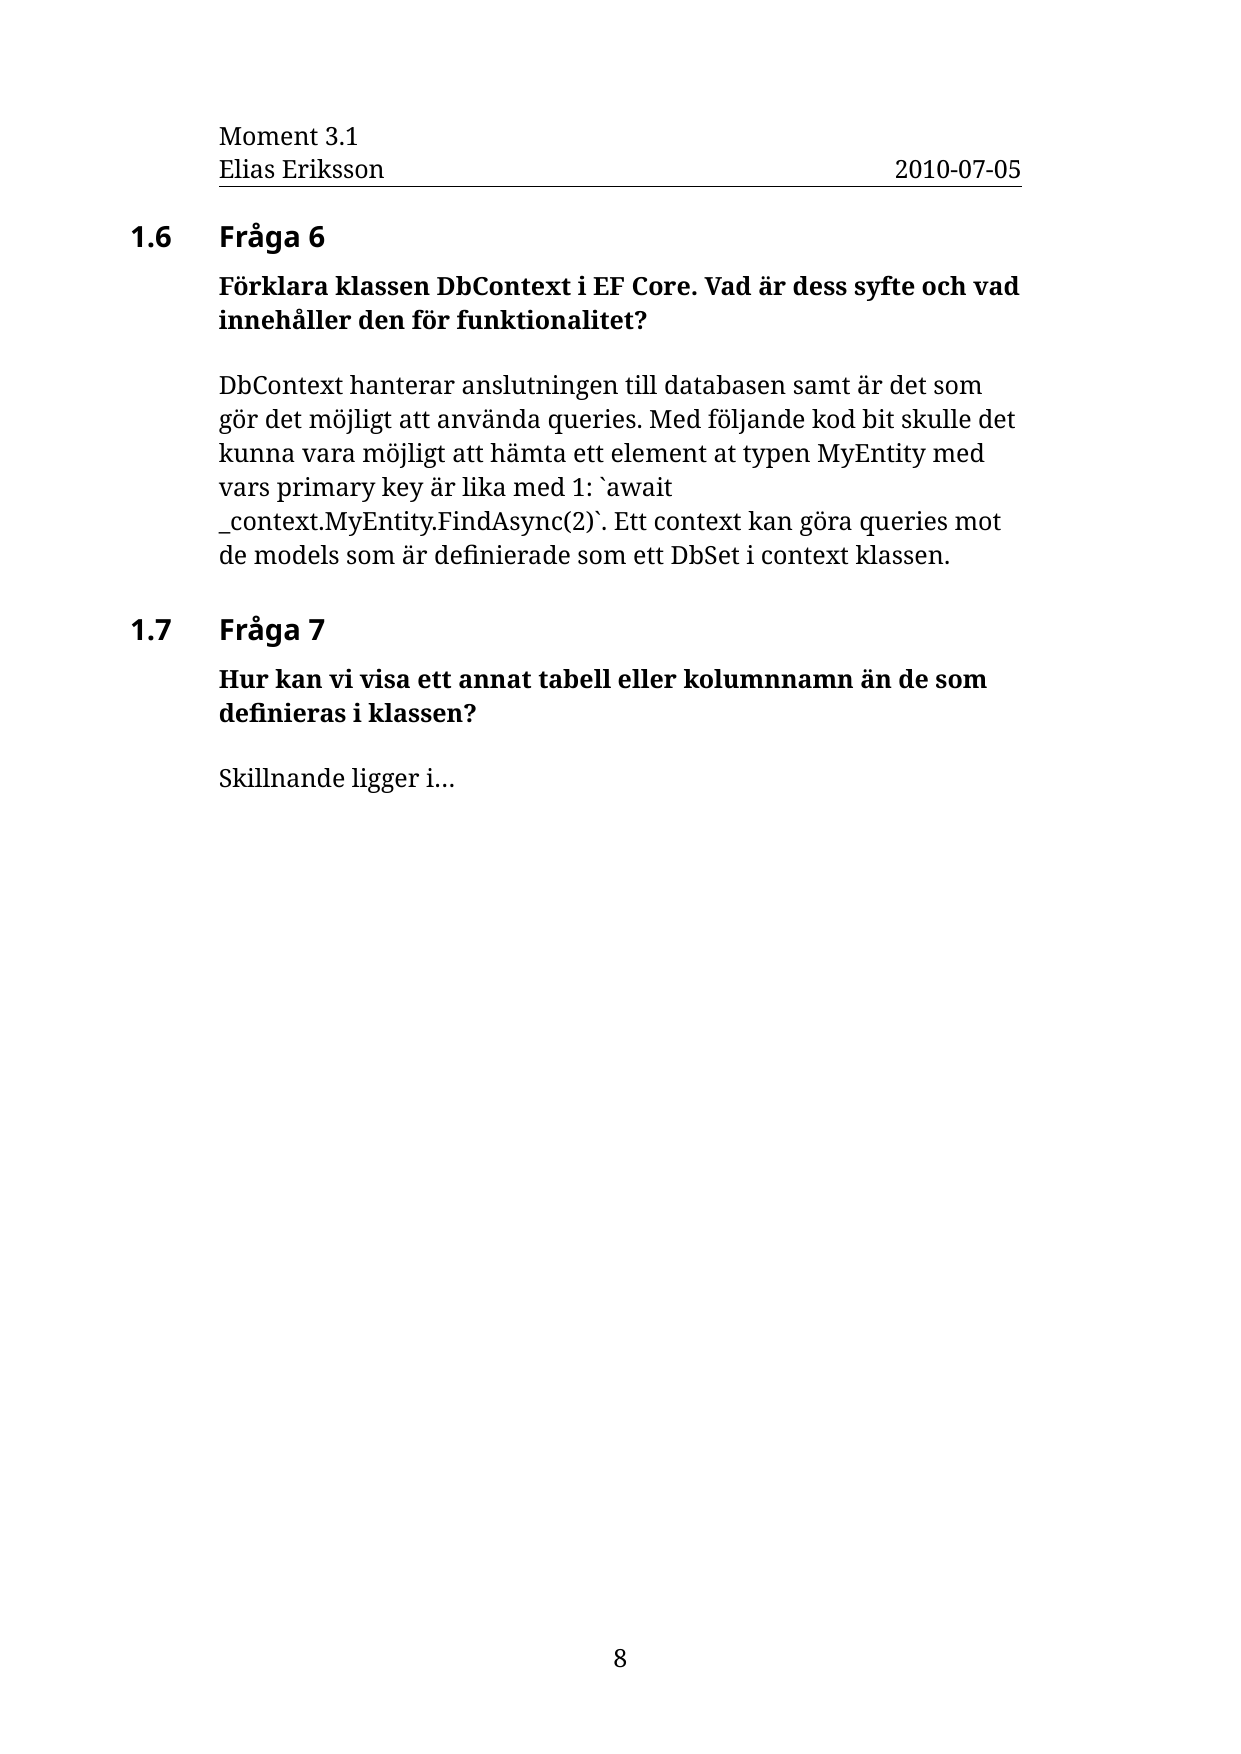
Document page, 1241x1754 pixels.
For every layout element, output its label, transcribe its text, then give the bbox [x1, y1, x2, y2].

text Förklara klassen DbContext i EF Core. Vad är dess syfte och vad innehåller den för funktionalitet? [218, 269, 1022, 337]
subtitle Fråga 7 [130, 609, 1022, 649]
text Skillnande ligger i… [218, 761, 1022, 795]
text DbContext hanterar anslutningen till databasen samt är det som gör det möjligt att använda queries. Med följande kod bit skulle det kunna vara möjligt att hämta ett element at typen MyEntity med vars primary key är lika med 1: `await _context.MyEntity.FindAsync(2)`. Ett context kan göra queries mot de models som är definierade som ett DbSet i context klassen. [218, 367, 1022, 572]
subtitle Fråga 6 [130, 216, 1022, 256]
text Hur kan vi visa ett annat tabell eller kolumnnamn än de som definieras i klassen? [218, 662, 1022, 730]
